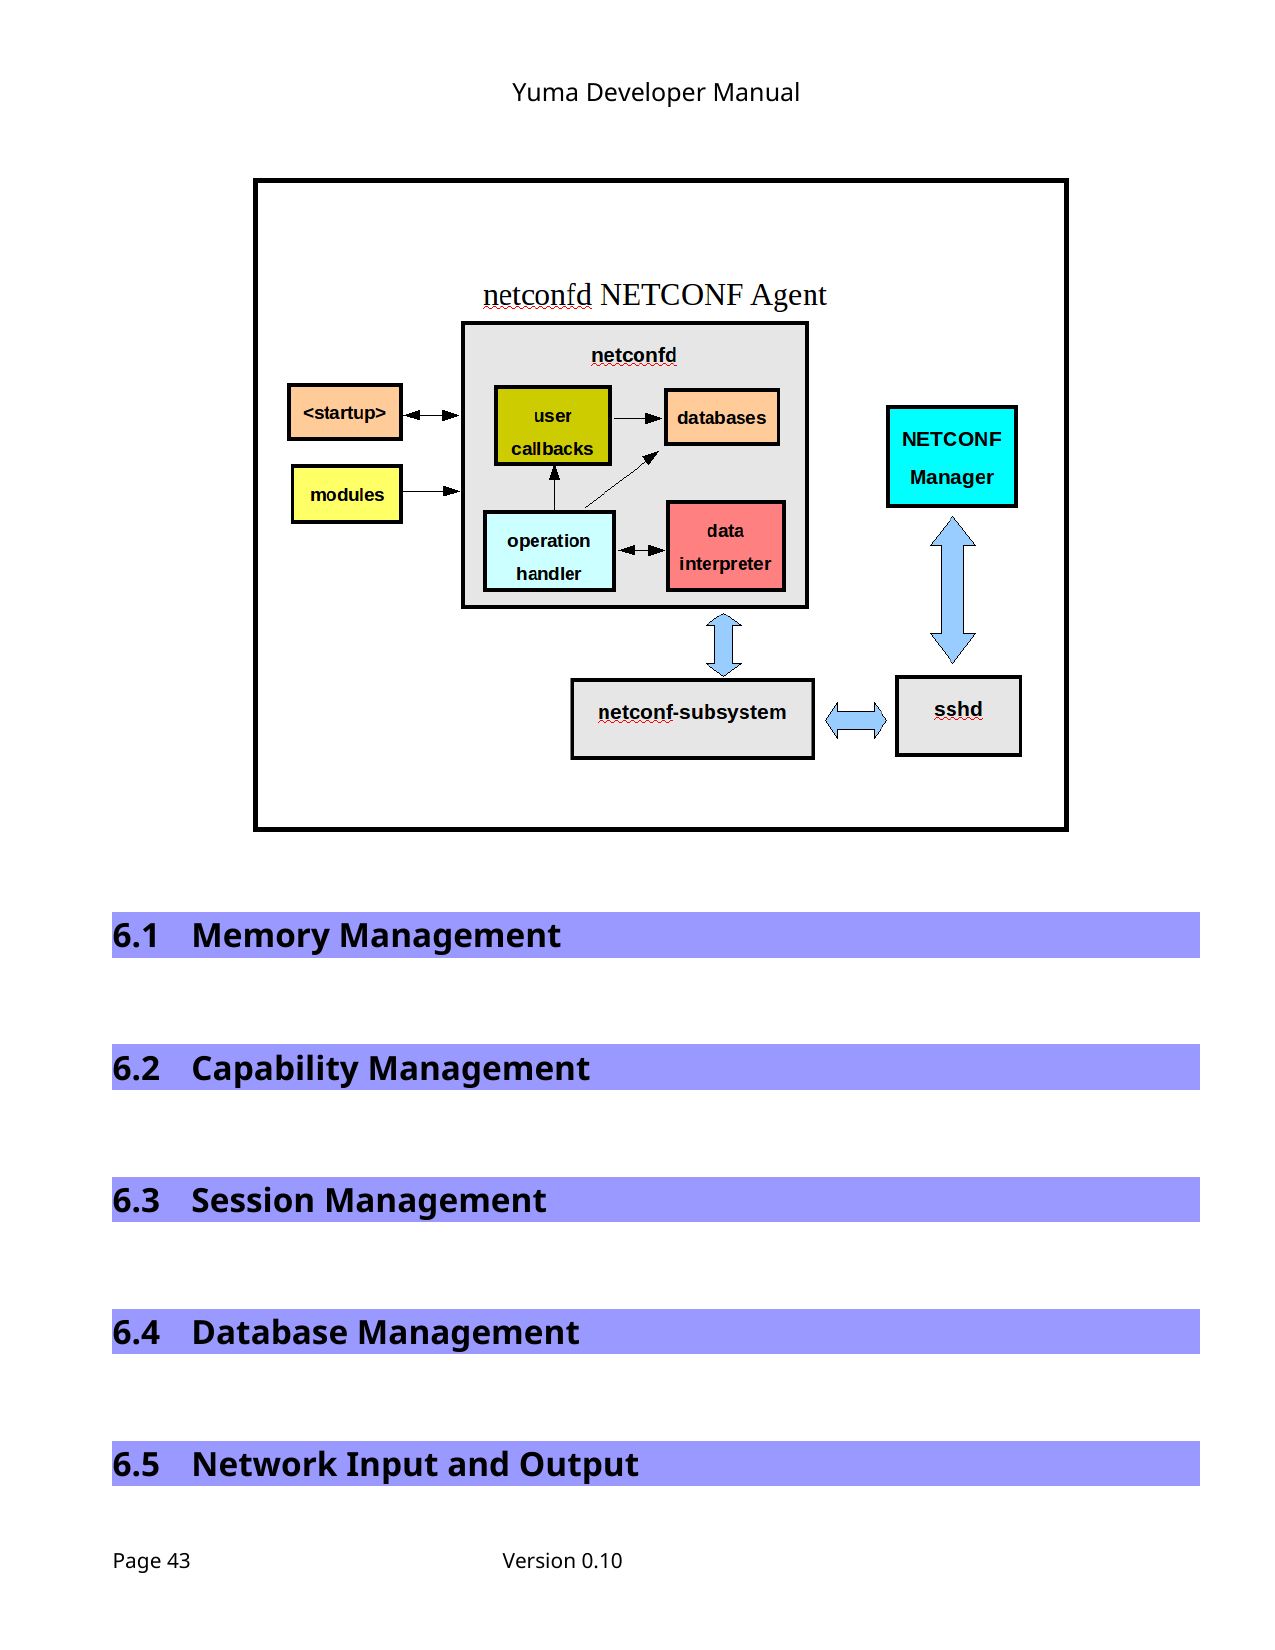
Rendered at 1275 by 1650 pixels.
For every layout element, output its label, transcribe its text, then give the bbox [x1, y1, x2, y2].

subtitle Network Input and Output [112, 1441, 1200, 1486]
subtitle Capability Management [112, 1044, 1200, 1090]
picture [190, 138, 1123, 855]
subtitle Memory Management [112, 912, 1200, 958]
subtitle Session Management [112, 1177, 1200, 1222]
subtitle Database Management [112, 1309, 1200, 1354]
